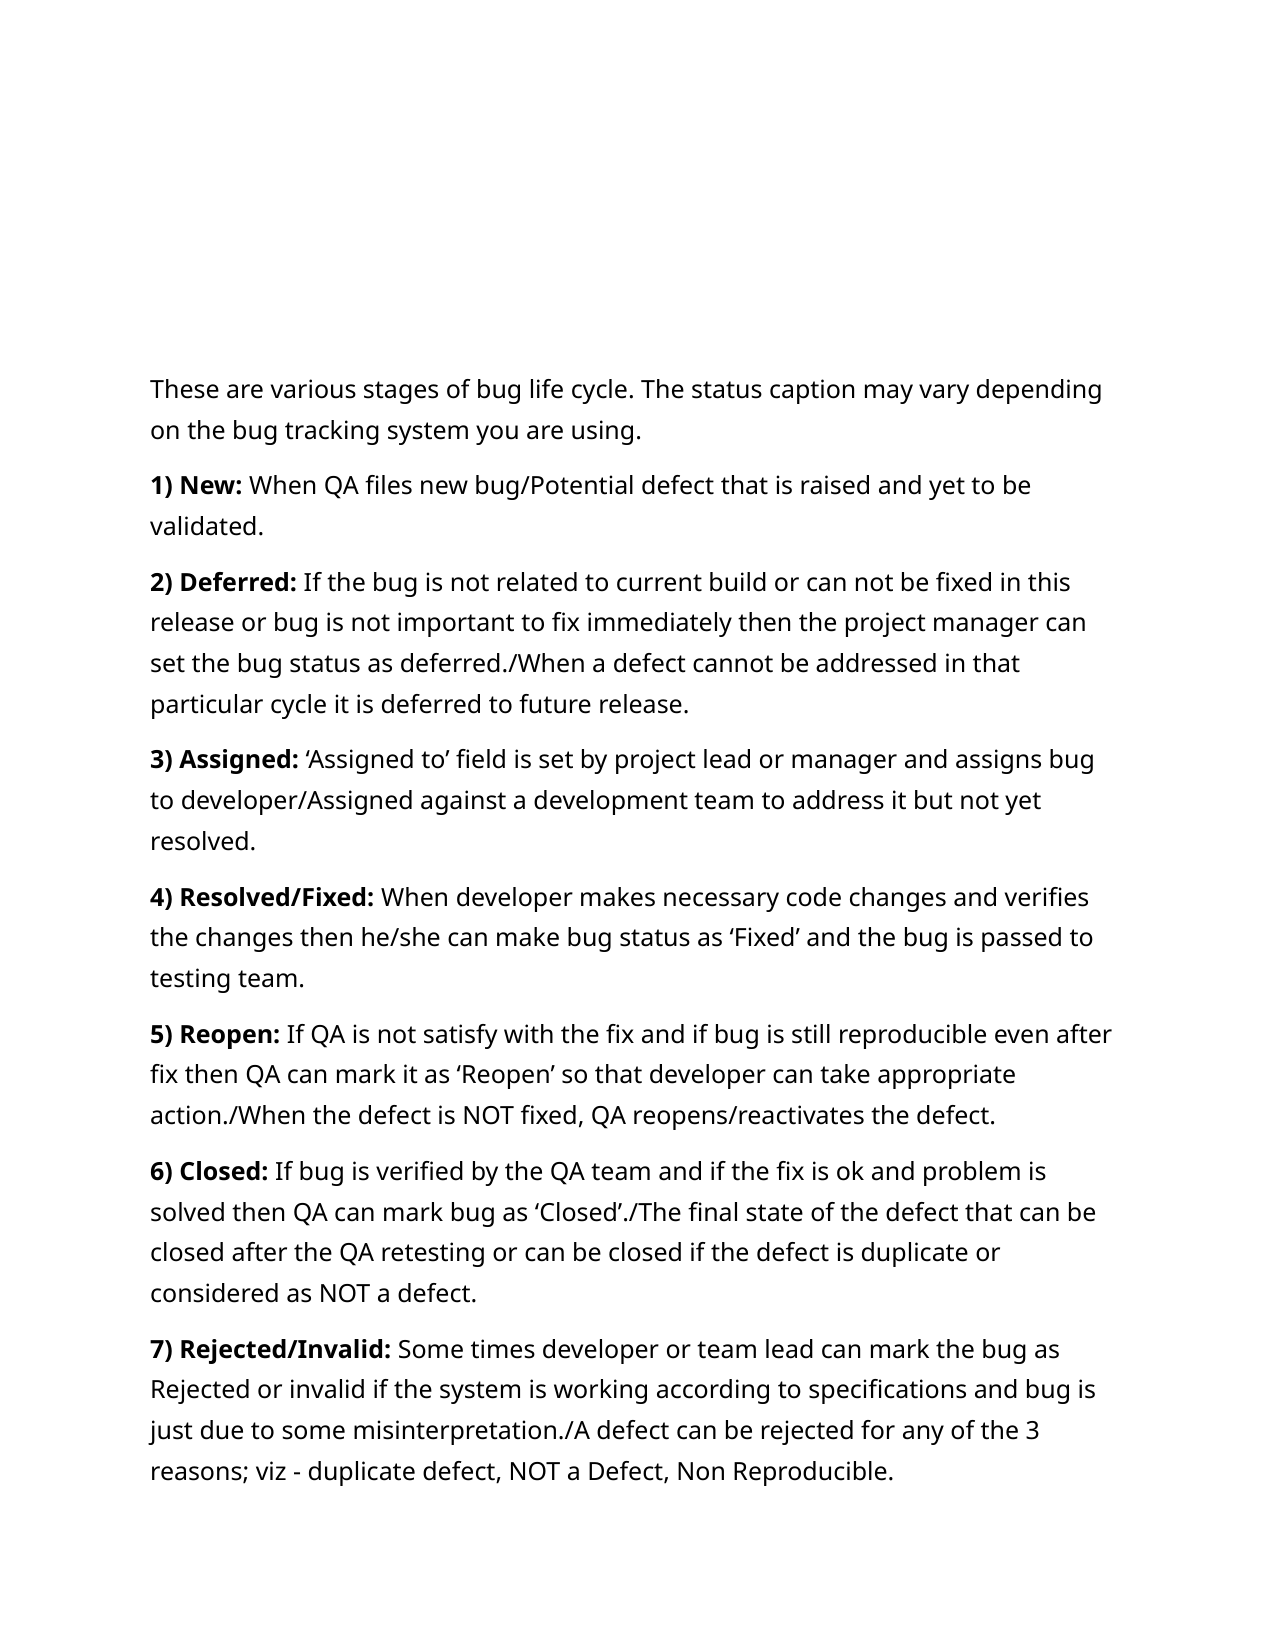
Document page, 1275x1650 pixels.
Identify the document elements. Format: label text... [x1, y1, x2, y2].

text 4) Resolved/Fixed: When developer makes necessary code changes and verifies the changes then he/she can make bug status as ‘Fixed’ and the bug is passed to testing team. [150, 879, 1125, 995]
text 5) Reopen: If QA is not satisfy with the fix and if bug is still reproducible even after fix then QA can mark it as ‘Reopen’ so that developer can take appropriate action./When the defect is NOT fixed, QA reopens/reactivates the defect. [150, 1016, 1125, 1132]
text 6) Closed: If bug is verified by the QA team and if the fix is ok and problem is solved then QA can mark bug as ‘Closed’./The final state of the defect that can be closed after the QA retesting or can be closed if the defect is duplicate or considered as NOT a defect. [150, 1153, 1125, 1310]
text 7) Rejected/Invalid: Some times developer or team lead can mark the bug as Rejected or invalid if the system is working according to specifications and bug is just due to some misinterpretation./A defect can be rejected for any of the 3 reasons; viz - duplicate defect, NOT a Defect, Non Reproducible. [150, 1331, 1125, 1488]
text These are various stages of bug life cycle. The status caption may vary depending on the bug tracking system you are using. [150, 372, 1125, 447]
text 1) New: When QA files new bug/Potential defect that is raised and yet to be validated. [150, 468, 1125, 543]
text 2) Deferred: If the bug is not related to current build or can not be fixed in this release or bug is not important to fix immediately then the project manager can set the bug status as deferred./When a defect cannot be addressed in that particular cycle it is deferred to future release. [150, 564, 1125, 721]
text 3) Assigned: ‘Assigned to’ field is set by project lead or manager and assigns bug to developer/Assigned against a development team to address it but not yet resolved. [150, 742, 1125, 858]
